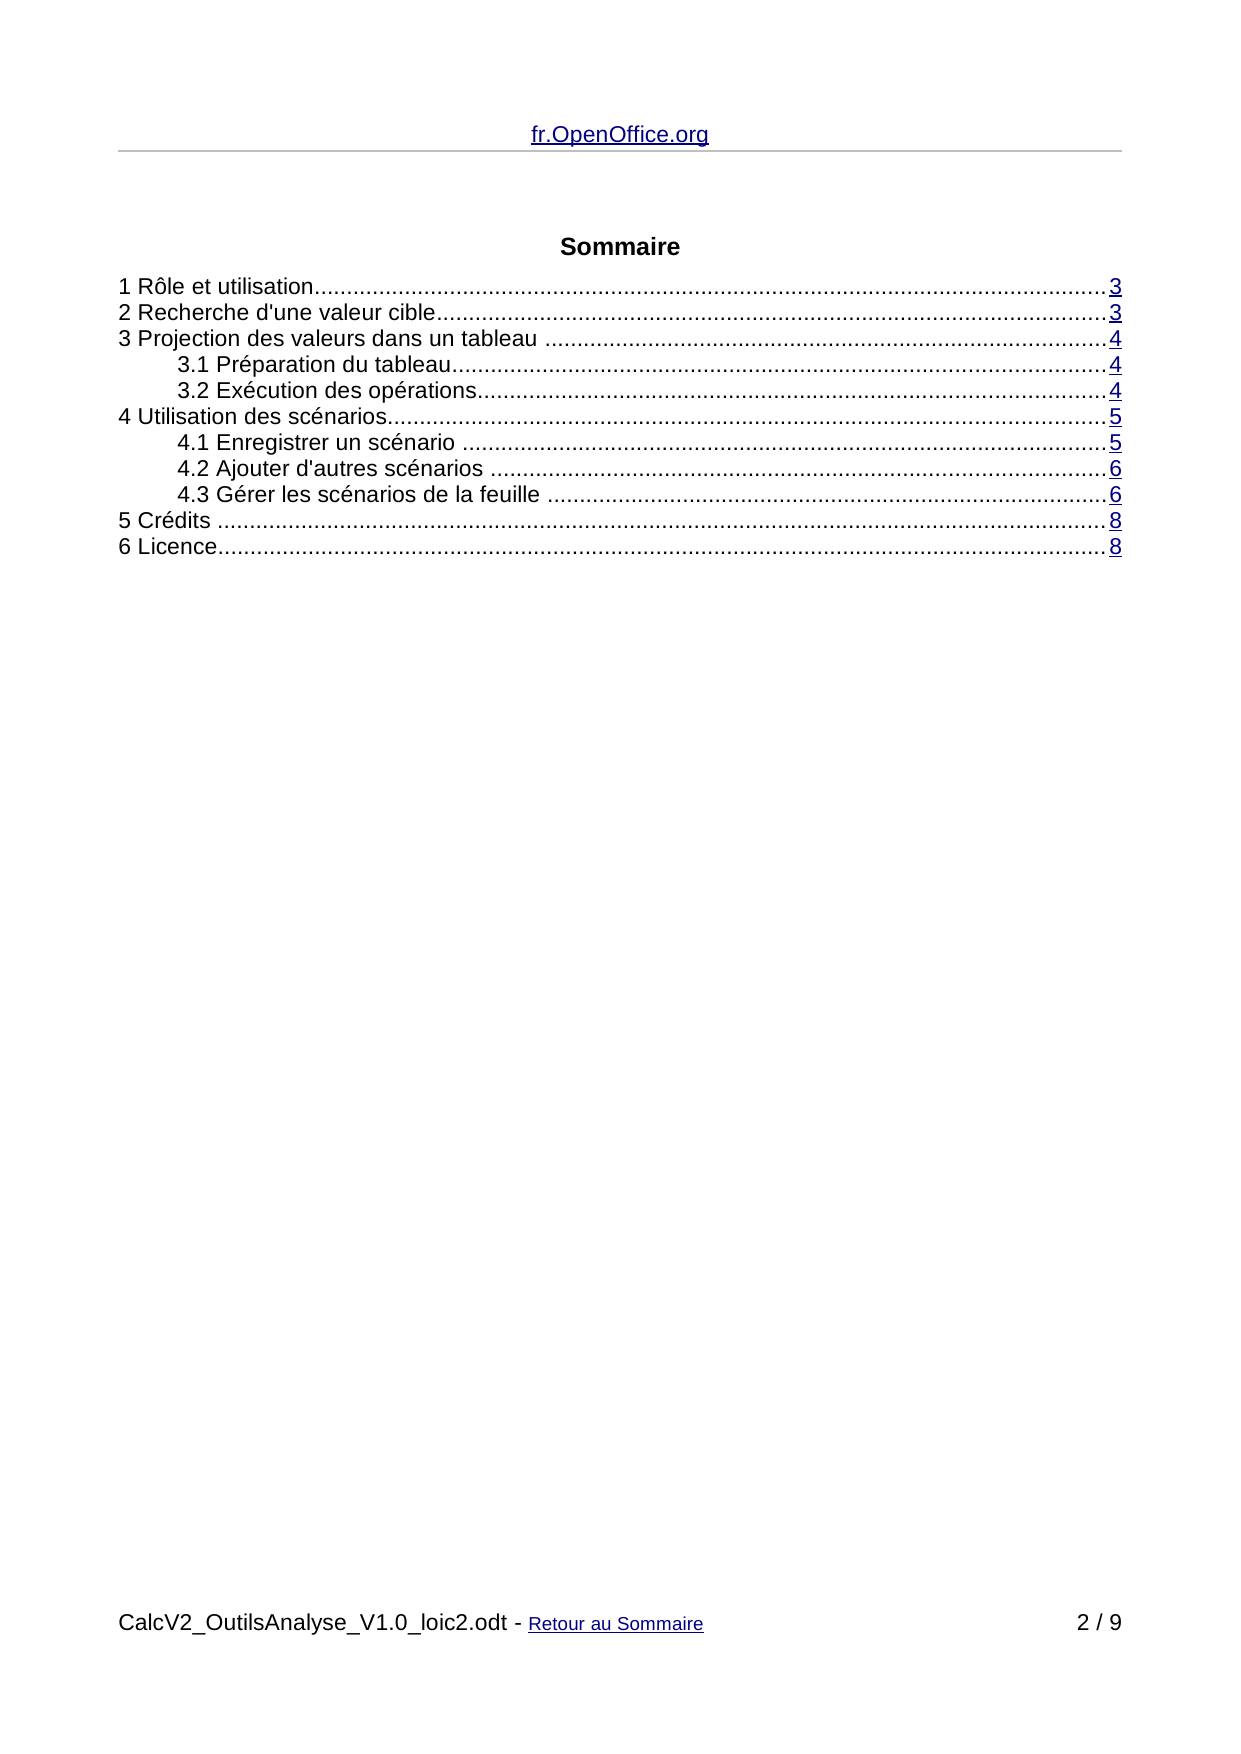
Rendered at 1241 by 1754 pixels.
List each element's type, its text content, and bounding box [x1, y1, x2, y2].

text 4 Utilisation des scénarios 5 [118, 403, 1122, 429]
text 4.2 Ajouter d'autres scénarios 6 [177, 455, 1122, 481]
text 6 Licence 8 [118, 533, 1122, 559]
text 1 Rôle et utilisation 3 [118, 273, 1122, 299]
text 3.1 Préparation du tableau 4 [177, 351, 1122, 377]
text 4.1 Enregistrer un scénario 5 [177, 429, 1122, 455]
subtitle Sommaire [118, 233, 1122, 261]
text 2 Recherche d'une valeur cible 3 [118, 299, 1122, 325]
text 5 Crédits 8 [118, 507, 1122, 533]
text 3 Projection des valeurs dans un tableau 4 [118, 325, 1122, 351]
text 3.2 Exécution des opérations 4 [177, 377, 1122, 403]
text 4.3 Gérer les scénarios de la feuille 6 [177, 481, 1122, 507]
